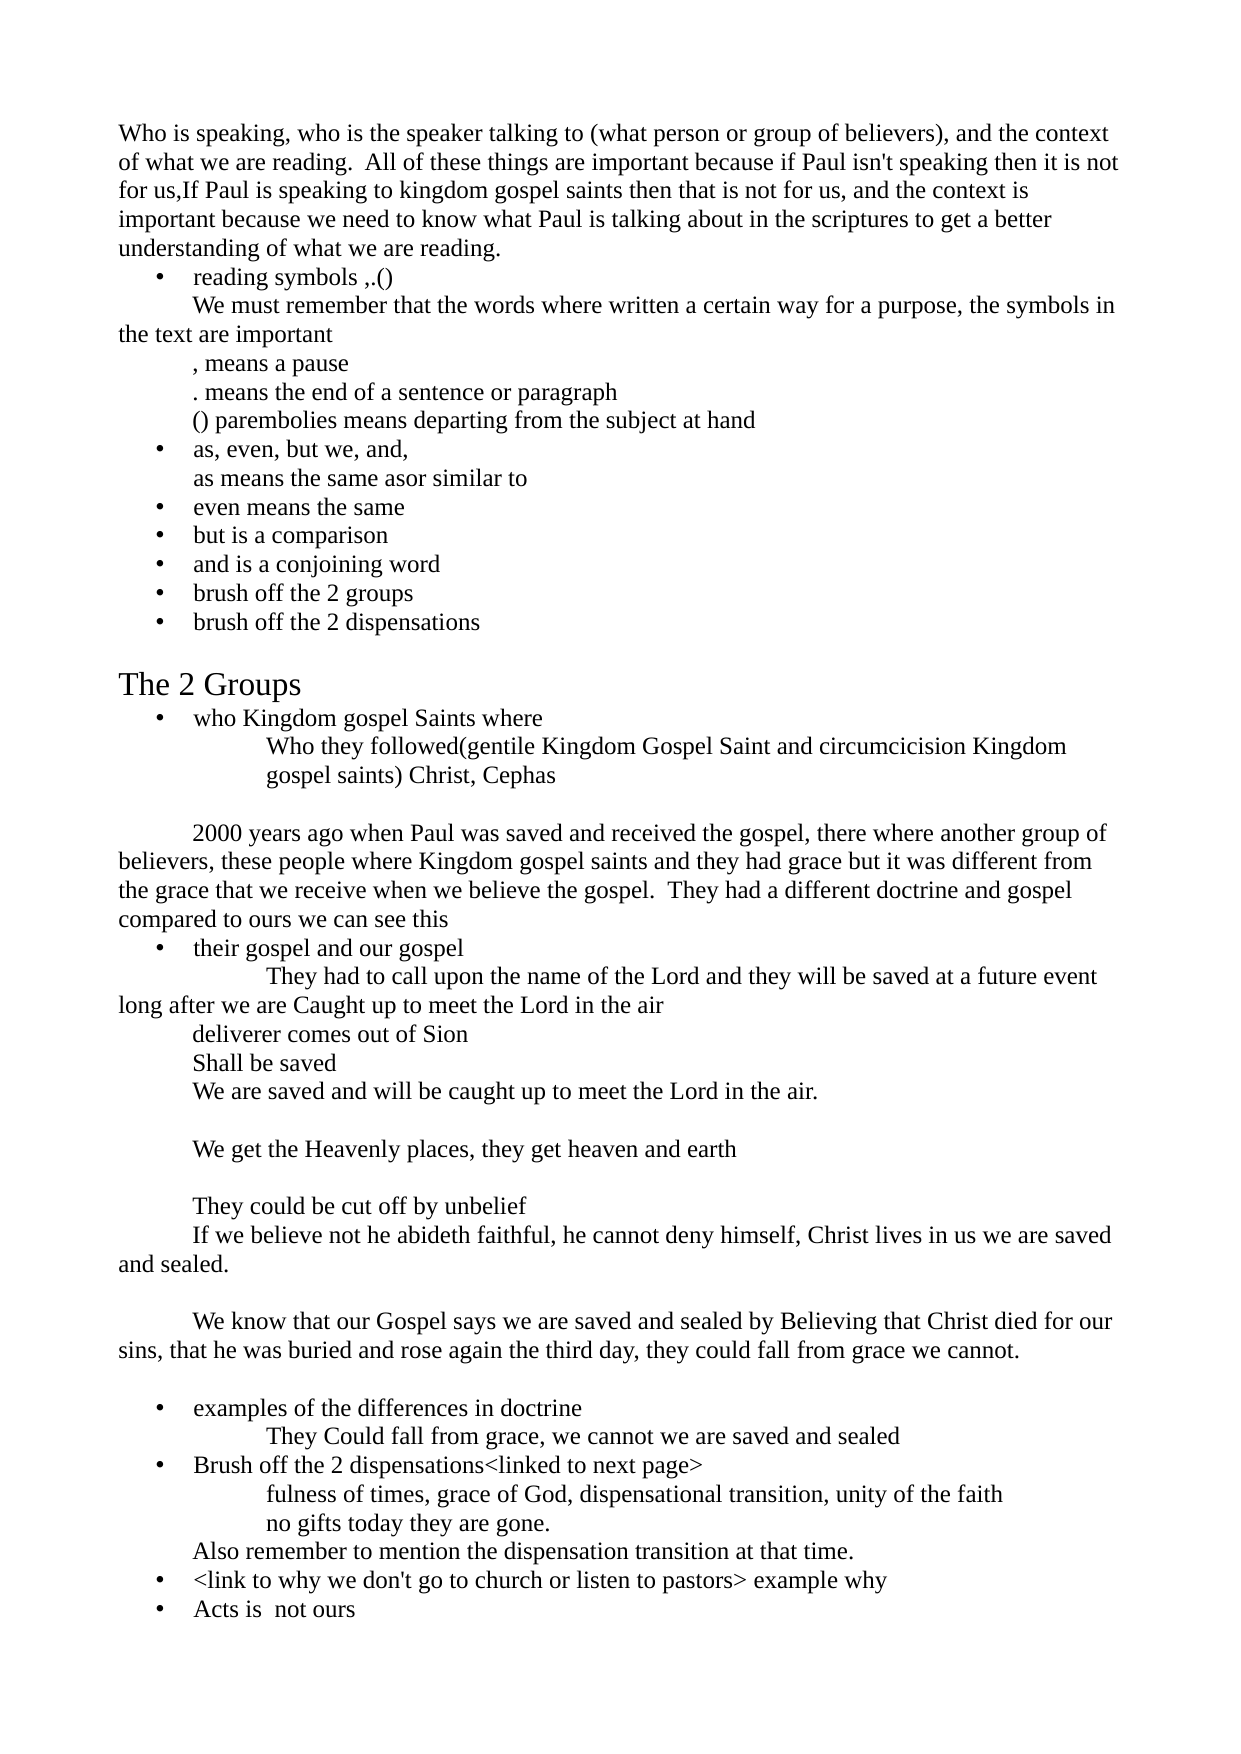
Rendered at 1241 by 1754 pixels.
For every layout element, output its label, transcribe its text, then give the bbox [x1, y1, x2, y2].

list their gospel and our gospel [156, 933, 1122, 961]
text We get the Heavenly places, they get heaven and earth [118, 1134, 1122, 1163]
list as, even, but we, and, [156, 434, 1122, 463]
list even means the same [156, 492, 1122, 521]
text deliverer comes out of Sion [118, 1019, 1122, 1048]
text no gifts today they are gone. [118, 1508, 1122, 1536]
list but is a comparison [156, 521, 1122, 549]
text fulness of times, grace of God, dispensational transition, unity of the faith [118, 1479, 1122, 1508]
list as means the same asor similar to [156, 463, 1122, 492]
list and is a conjoining word [156, 549, 1122, 578]
text . means the end of a sentence or paragraph [118, 377, 1122, 406]
text We are saved and will be caught up to meet the Lord in the air. [118, 1076, 1122, 1105]
text () parembolies means departing from the subject at hand [118, 406, 1122, 434]
text They Could fall from grace, we cannot we are saved and sealed [118, 1421, 1122, 1450]
list who Kingdom gospel Saints where [156, 703, 1122, 731]
text They had to call upon the name of the Lord and they will be saved at a future event long after we are Caught up to meet the Lord in the air [118, 961, 1122, 1019]
list examples of the differences in doctrine [156, 1393, 1122, 1421]
list <link to why we don't go to church or listen to pastors> example why [156, 1565, 1122, 1594]
text gospel saints) Christ, Cephas [118, 760, 1122, 789]
text , means a pause [118, 348, 1122, 377]
list Brush off the 2 dispensations<linked to next page> [156, 1450, 1122, 1479]
text We must remember that the words where written a certain way for a purpose, the symbols in the text are important [118, 291, 1122, 348]
text They could be cut off by unbelief [118, 1191, 1122, 1220]
text The 2 Groups [118, 664, 1122, 703]
list Acts is not ours [156, 1594, 1122, 1623]
text Shall be saved [118, 1048, 1122, 1076]
list brush off the 2 dispensations [156, 607, 1122, 636]
text If we believe not he abideth faithful, he cannot deny himself, Christ lives in us we are saved and sealed. [118, 1220, 1122, 1278]
text Who is speaking, who is the speaker talking to (what person or group of believers), and the context of what we are reading. All of these things are important because if Paul isn't speaking then it is not for us,If Paul is speaking to kingdom gospel saints then that is not for us, and the context is important because we need to know what Paul is talking about in the scriptures to get a better understanding of what we are reading. [118, 118, 1122, 262]
text We know that our Gospel says we are saved and sealed by Believing that Christ died for our sins, that he was buried and rose again the third day, they could fall from grace we cannot. [118, 1306, 1122, 1364]
text 2000 years ago when Paul was saved and received the gospel, there where another group of believers, these people where Kingdom gospel saints and they had grace but it was different from the grace that we receive when we believe the gospel. They had a different doctrine and gospel compared to ours we can see this [118, 818, 1122, 933]
text Who they followed(gentile Kingdom Gospel Saint and circumcicision Kingdom [118, 731, 1122, 760]
list brush off the 2 groups [156, 578, 1122, 607]
text Also remember to mention the dispensation transition at that time. [118, 1536, 1122, 1565]
list reading symbols ,.() [156, 262, 1122, 291]
